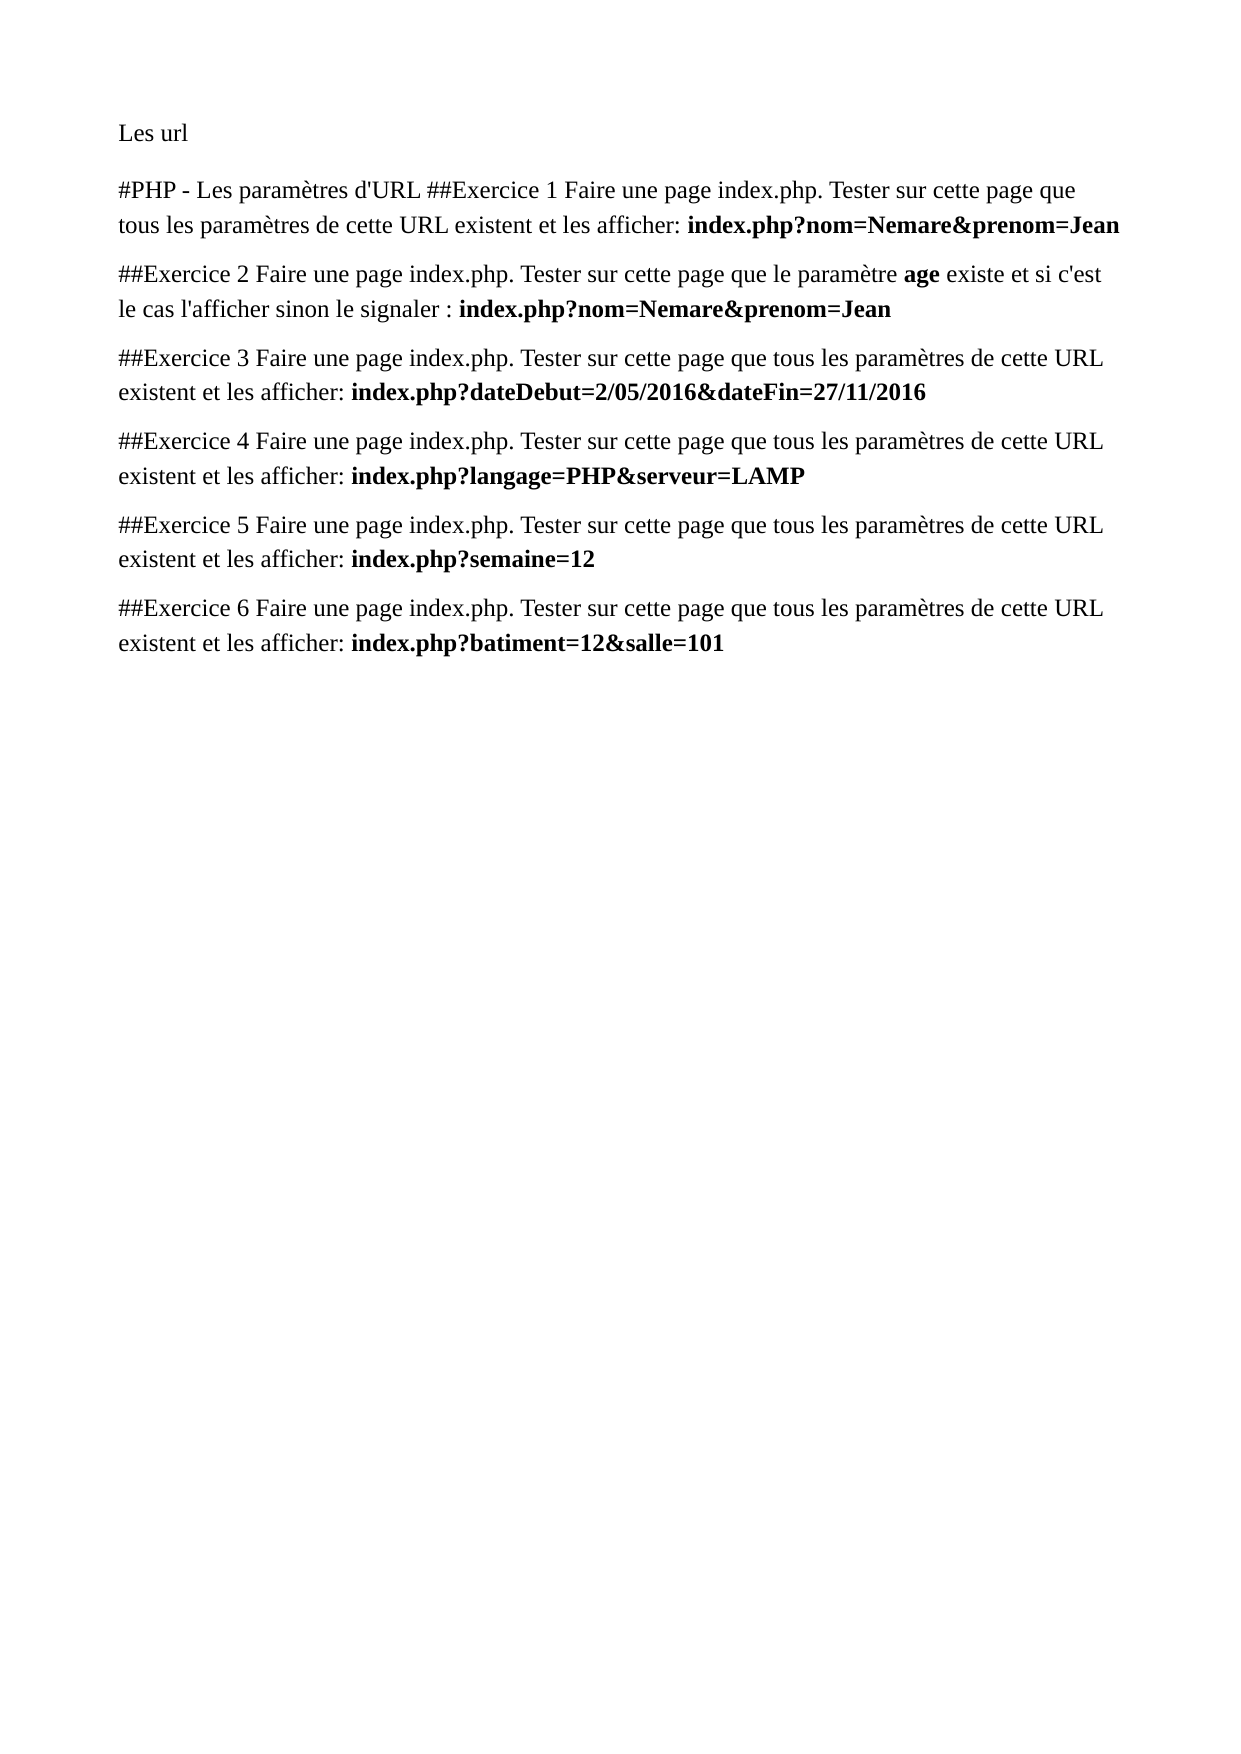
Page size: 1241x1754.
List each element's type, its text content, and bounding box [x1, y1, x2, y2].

text Les url [118, 118, 1122, 147]
text ##Exercice 6 Faire une page index.php. Tester sur cette page que tous les paramètres de cette URL existent et les afficher: index.php?batiment=12&salle=101 [118, 593, 1122, 657]
text #PHP - Les paramètres d'URL ##Exercice 1 Faire une page index.php. Tester sur cette page que tous les paramètres de cette URL existent et les afficher: index.php?nom=Nemare&prenom=Jean [118, 176, 1122, 239]
text ##Exercice 2 Faire une page index.php. Tester sur cette page que le paramètre age existe et si c'est le cas l'afficher sinon le signaler : index.php?nom=Nemare&prenom=Jean [118, 259, 1122, 322]
text ##Exercice 5 Faire une page index.php. Tester sur cette page que tous les paramètres de cette URL existent et les afficher: index.php?semaine=12 [118, 510, 1122, 573]
text ##Exercice 3 Faire une page index.php. Tester sur cette page que tous les paramètres de cette URL existent et les afficher: index.php?dateDebut=2/05/2016&dateFin=27/11/2016 [118, 343, 1122, 406]
text ##Exercice 4 Faire une page index.php. Tester sur cette page que tous les paramètres de cette URL existent et les afficher: index.php?langage=PHP&serveur=LAMP [118, 426, 1122, 489]
